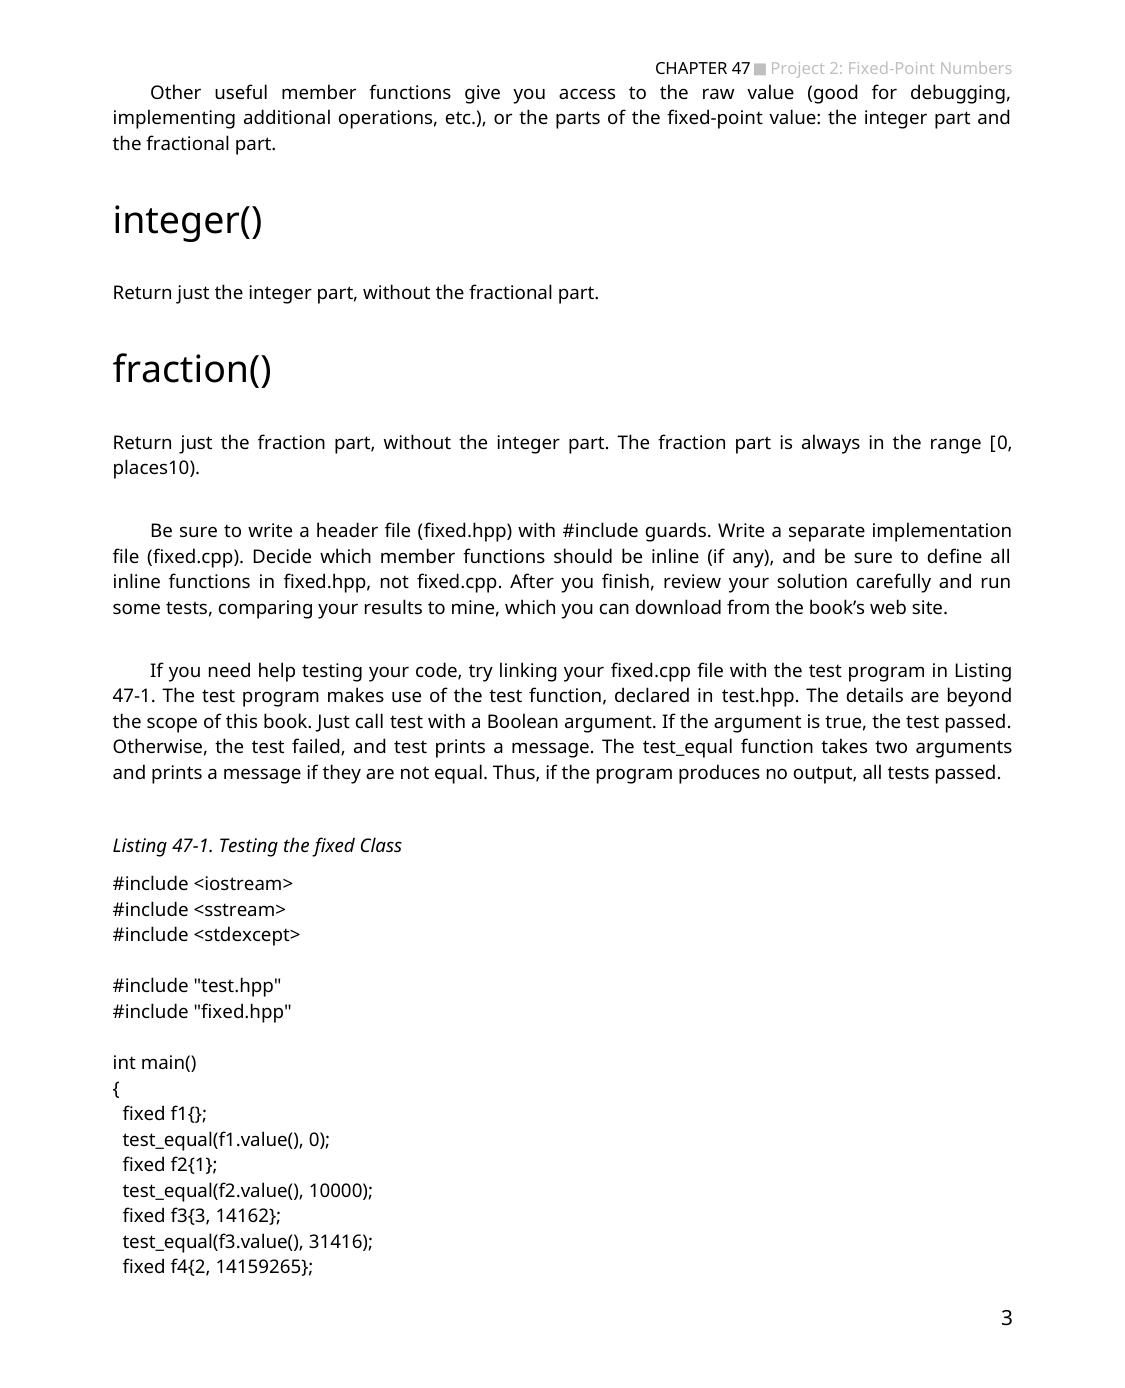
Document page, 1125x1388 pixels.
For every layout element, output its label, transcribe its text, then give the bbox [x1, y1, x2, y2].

text fixed f4{2, 14159265}; [112, 1253, 1012, 1279]
text test_equal(f3.value(), 31416); [112, 1228, 1012, 1253]
text Listing 47-1. Testing the fixed Class [112, 833, 1012, 858]
text #include <iostream> [112, 871, 1012, 896]
text Other useful member functions give you access to the raw value (good for debugging, implementing additional operations, etc.), or the parts of the fixed-point value: the integer part and the fractional part. [112, 79, 1012, 156]
text { [112, 1075, 1012, 1100]
text fixed f1{}; [112, 1100, 1012, 1126]
text #include <sstream> [112, 896, 1012, 922]
text fixed f3{3, 14162}; [112, 1202, 1012, 1228]
text int main() [112, 1049, 1012, 1075]
text test_equal(f1.value(), 0); [112, 1126, 1012, 1151]
text Return just the integer part, without the fractional part. [112, 279, 1012, 305]
text fixed f2{1}; [112, 1151, 1012, 1177]
text #include "test.hpp" [112, 973, 1012, 998]
text Return just the fraction part, without the integer part. The fraction part is always in the range [0, places10). [112, 429, 1012, 480]
text #include <stdexcept> [112, 922, 1012, 947]
subtitle integer() [112, 193, 1012, 244]
text #include "fixed.hpp" [112, 998, 1012, 1024]
text If you need help testing your code, try linking your fixed.cpp file with the test program in Listing 47-1. The test program makes use of the test function, declared in test.hpp. The details are beyond the scope of this book. Just call test with a Boolean argument. If the argument is true, the test passed. Otherwise, the test failed, and test prints a message. The test_equal function takes two arguments and prints a message if they are not equal. Thus, if the program produces no output, all tests passed. [112, 657, 1012, 785]
text Be sure to write a header file (fixed.hpp) with #include guards. Write a separate implementation file (fixed.cpp). Decide which member functions should be inline (if any), and be sure to define all inline functions in fixed.hpp, not fixed.cpp. After you finish, review your solution carefully and run some tests, comparing your results to mine, which you can download from the book’s web site. [112, 517, 1012, 619]
subtitle fraction() [112, 342, 1012, 393]
text test_equal(f2.value(), 10000); [112, 1177, 1012, 1202]
